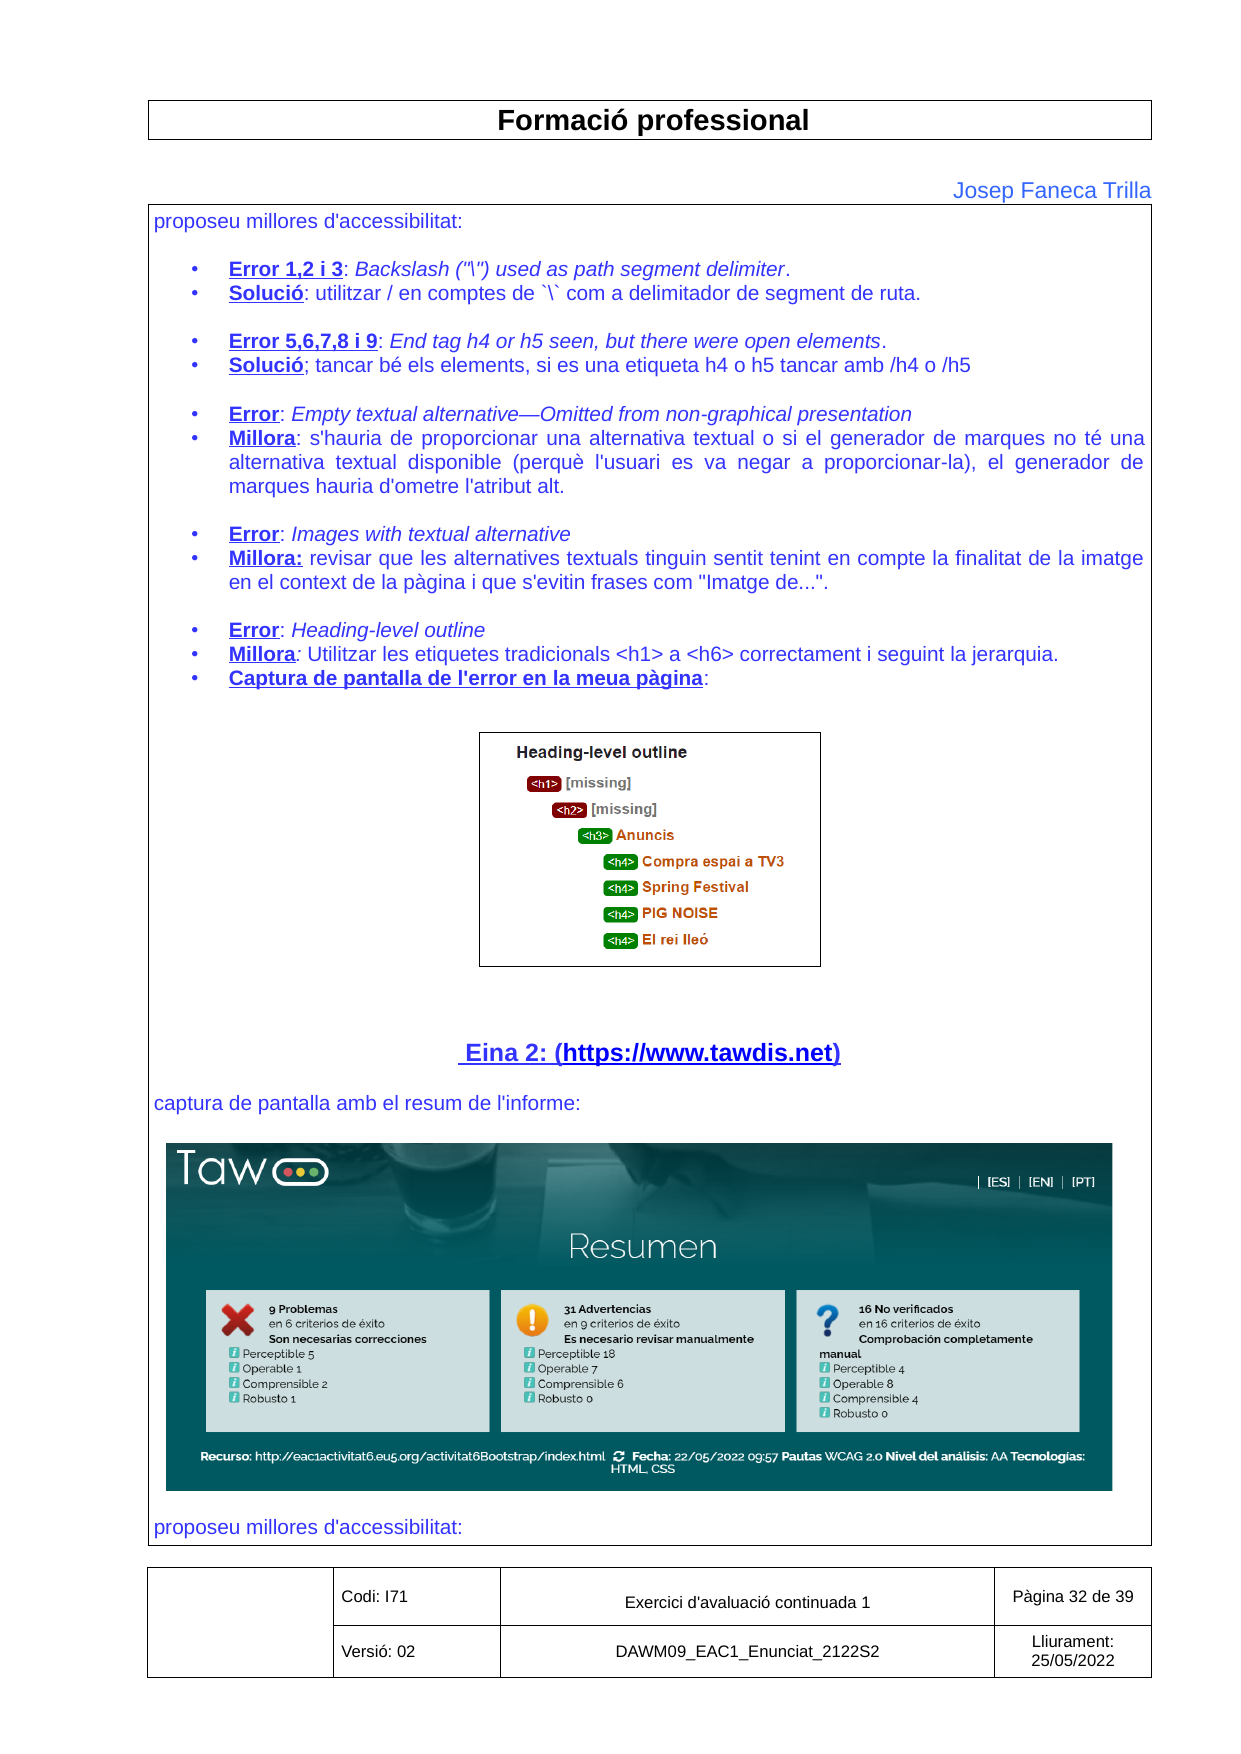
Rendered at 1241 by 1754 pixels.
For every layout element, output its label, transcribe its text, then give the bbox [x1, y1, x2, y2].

picture [481, 735, 818, 964]
table_header proposeu millores d'accessibilitat: Error 1,2 i 3: Backslash ("\") used as path segment delimiter. Solució: utilitzar / en comptes de `\` com a delimitador de segment de ruta. Error 5,6,7,8 i 9: End tag h4 or h5 seen, but there were open elements. Solució; tancar bé els elements, si es una etiqueta h4 o h5 tancar amb /h4 o /h5 Error: Empty textual alternative—Omitted from non-graphical presentation Millora: s'hauria de proporcionar una alternativa textual o si el generador de marques no té una alternativa textual disponible (perquè l'usuari es va negar a proporcionar-la), el generador de marques hauria d'ometre l'atribut alt. Error: Images with textual alternative Millora: revisar que les alternatives textuals tinguin sentit tenint en compte la finalitat de la imatge en el context de la pàgina i que s'evitin frases com "Imatge de...". Error: Heading-level outline Millora: Utilitzar les etiquetes tradicionals <h1> a <h6> correctament i seguint la jerarquia. Captura de pantalla de l'error en la meua pàgina: [149, 205, 1151, 963]
table_header Eina 2: (https://www.tawdis.net) captura de pantalla amb el resum de l'informe: proposeu millores d'accessibilitat: [149, 964, 1151, 1544]
picture [166, 1143, 1113, 1491]
